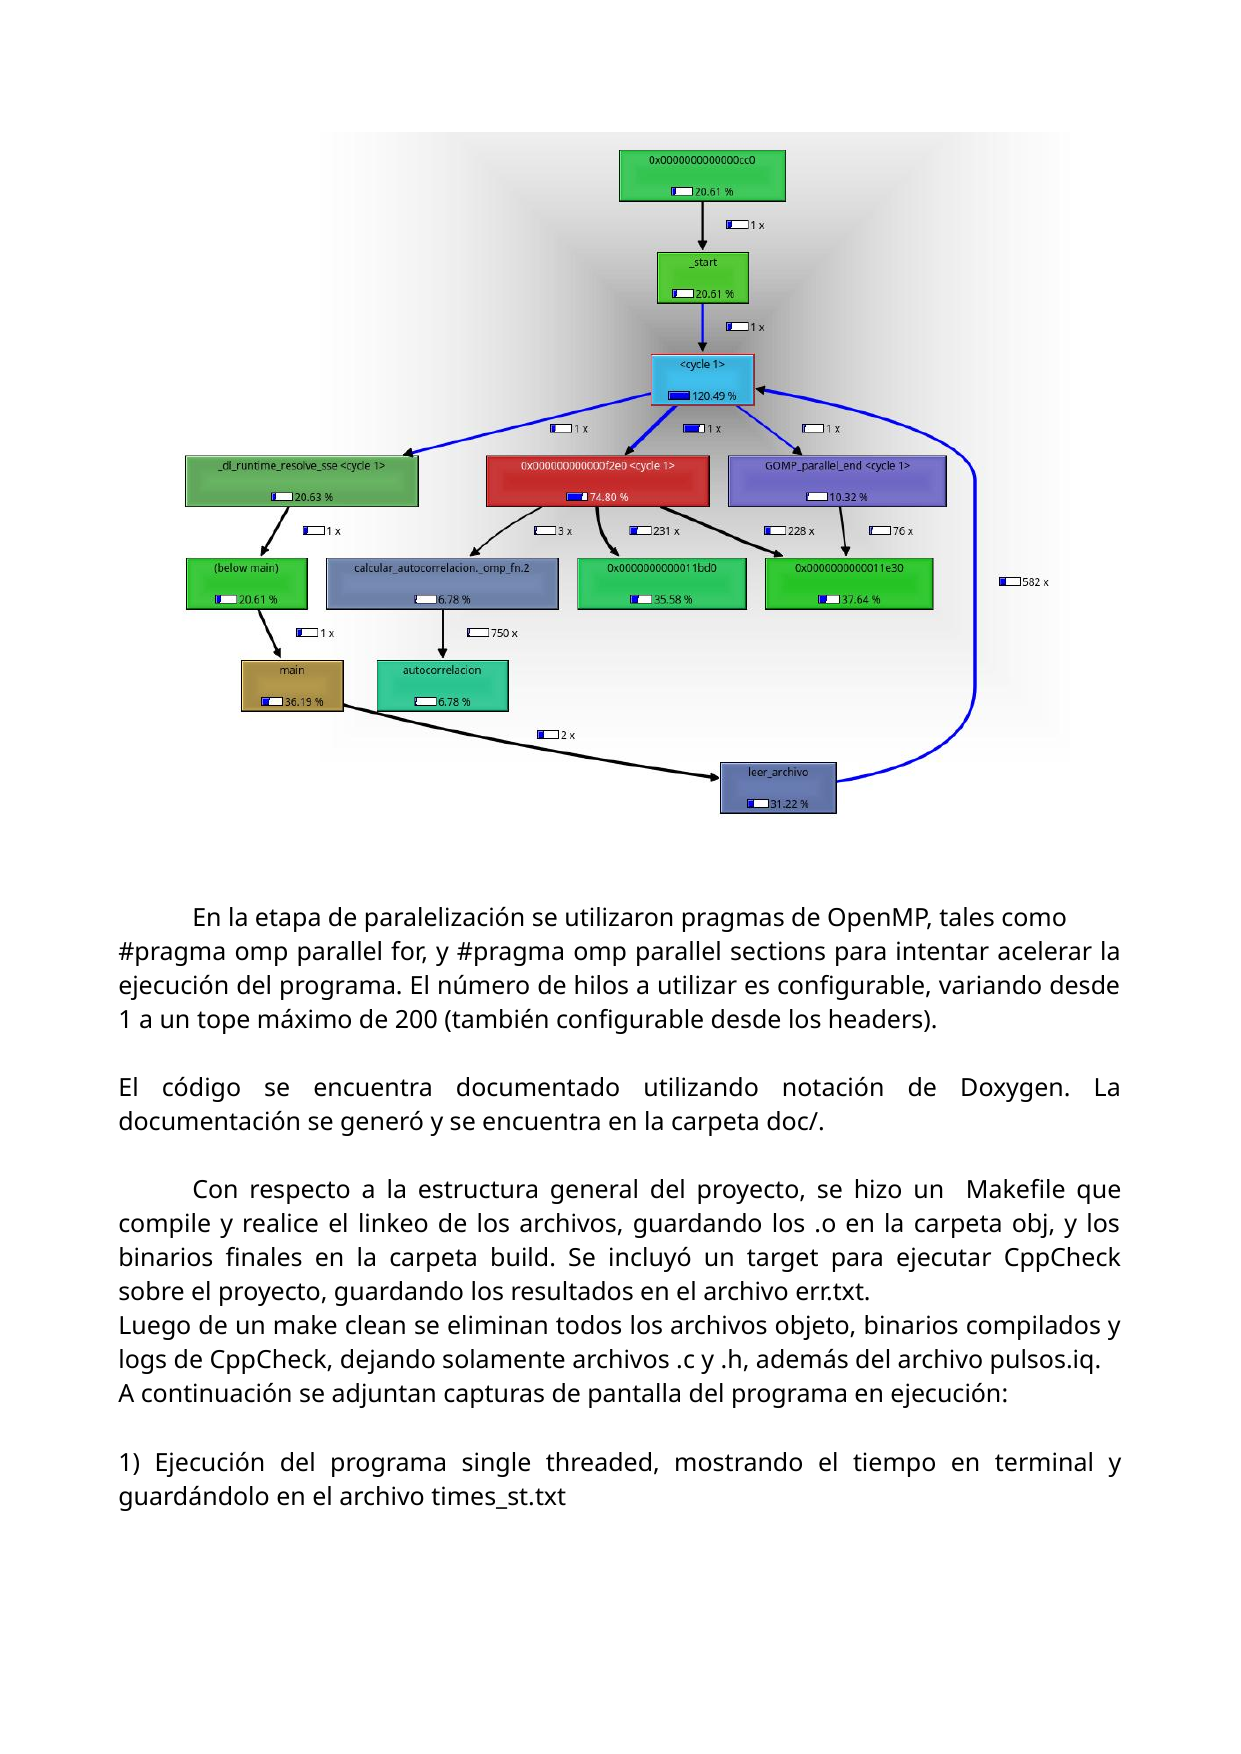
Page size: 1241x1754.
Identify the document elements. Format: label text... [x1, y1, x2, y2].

text #pragma omp parallel for, y #pragma omp parallel sections para intentar acelerar la ejecución del programa. El número de hilos a utilizar es configurable, variando desde 1 a un tope máximo de 200 (también configurable desde los headers). [118, 933, 1122, 1035]
text En la etapa de paralelización se utilizaron pragmas de OpenMP, tales como [118, 899, 1122, 933]
text Con respecto a la estructura general del proyecto, se hizo un Makefile que compile y realice el linkeo de los archivos, guardando los .o en la carpeta obj, y los binarios finales en la carpeta build. Se incluyó un target para ejecutar CppCheck sobre el proyecto, guardando los resultados en el archivo err.txt. [118, 1172, 1122, 1308]
text A continuación se adjuntan capturas de pantalla del programa en ejecución: [118, 1376, 1122, 1410]
picture [170, 132, 1070, 832]
text El código se encuentra documentado utilizando notación de Doxygen. La documentación se generó y se encuentra en la carpeta doc/. [118, 1069, 1122, 1138]
text 1) Ejecución del programa single threaded, mostrando el tiempo en terminal y guardándolo en el archivo times_st.txt [118, 1444, 1122, 1512]
text Luego de un make clean se eliminan todos los archivos objeto, binarios compilados y logs de CppCheck, dejando solamente archivos .c y .h, además del archivo pulsos.iq. [118, 1308, 1122, 1376]
